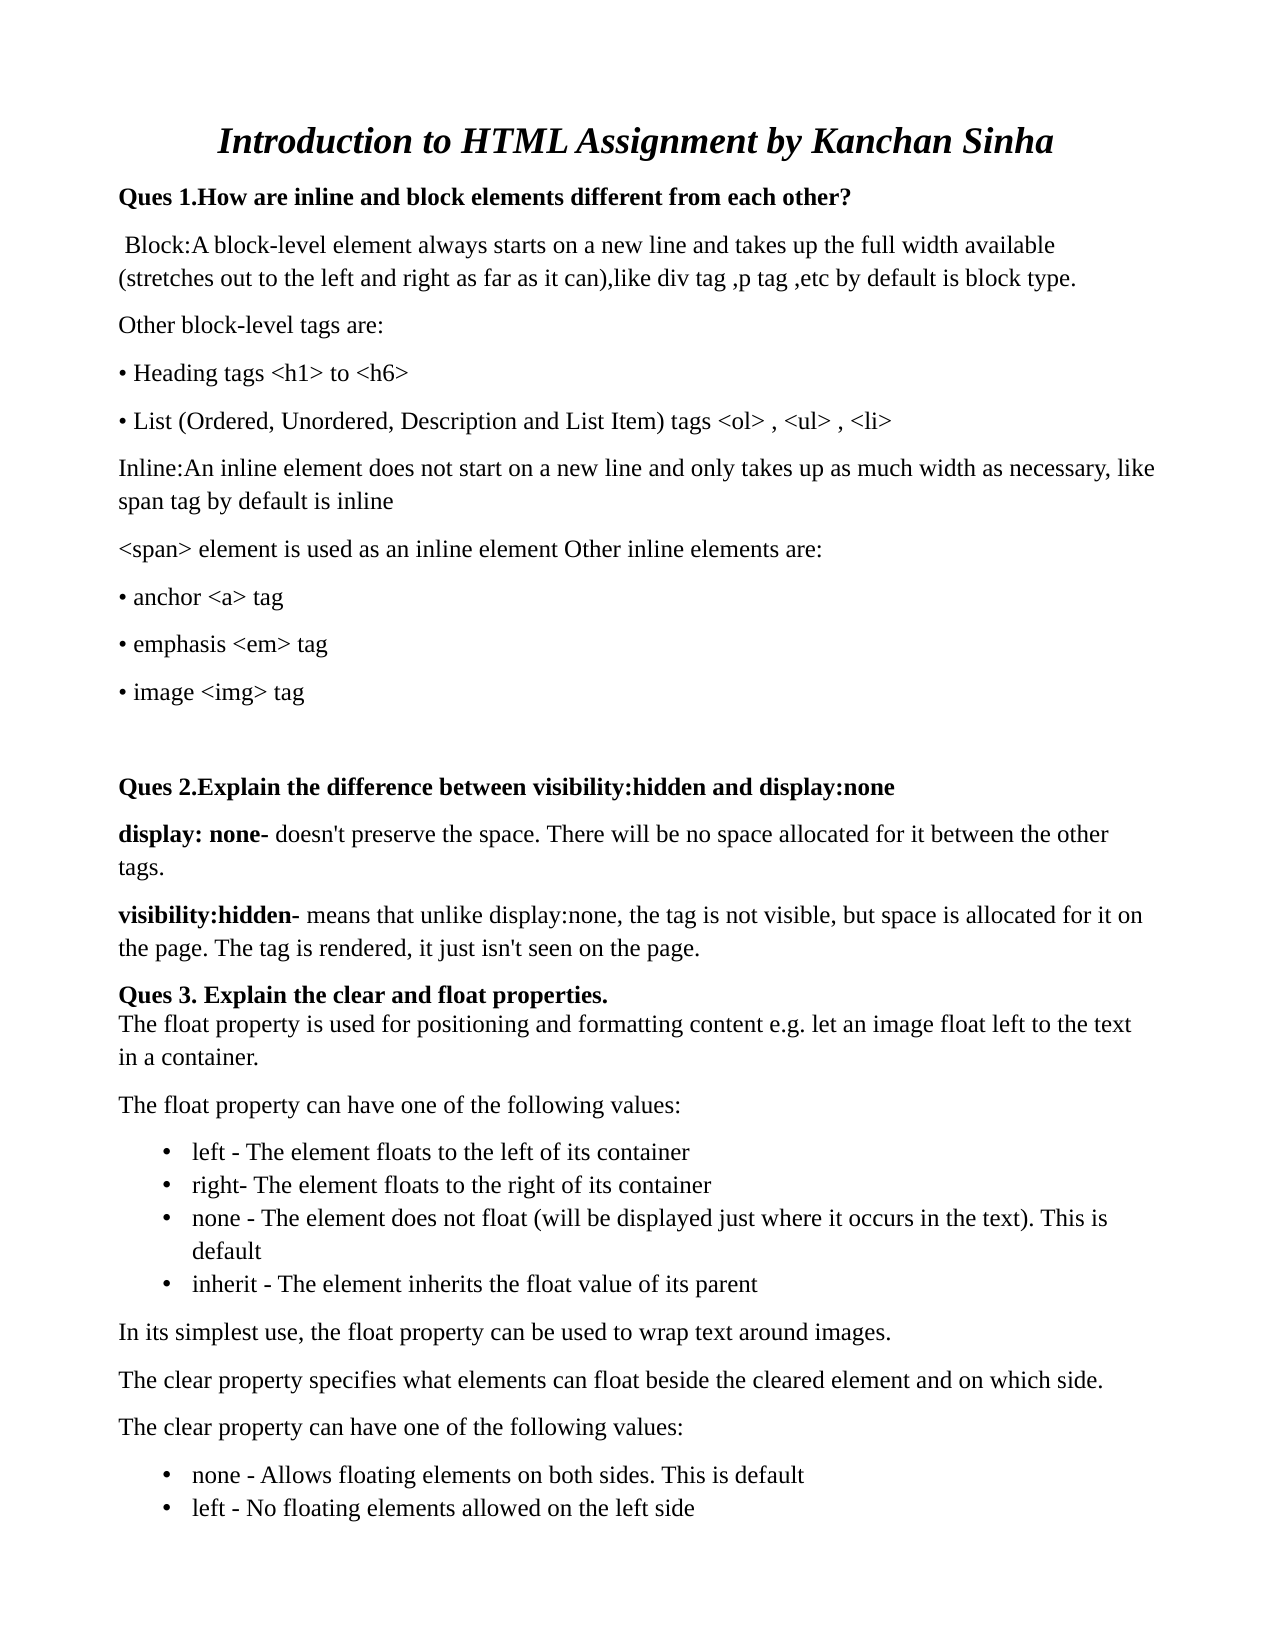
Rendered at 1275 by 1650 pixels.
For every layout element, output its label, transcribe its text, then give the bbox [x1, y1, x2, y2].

text Block:A block-level element always starts on a new line and takes up the full width available (stretches out to the left and right as far as it can),like div tag ,p tag ,etc by default is block type. [118, 230, 1157, 292]
text The float property is used for positioning and formatting content e.g. let an image float left to the text in a container. [118, 1009, 1157, 1071]
list inherit - The element inherits the float value of its parent [162, 1269, 1157, 1298]
list none - The element does not float (will be displayed just where it occurs in the text). This is default [162, 1203, 1157, 1265]
text The clear property specifies what elements can float beside the cleared element and on which side. [118, 1365, 1157, 1393]
text visibility:hidden- means that unlike display:none, the tag is not visible, but space is allocated for it on the page. The tag is rendered, it just isn't seen on the page. [118, 900, 1157, 962]
list left - No floating elements allowed on the left side [162, 1493, 1157, 1522]
text <span> element is used as an inline element Other inline elements are: [118, 534, 1157, 563]
list left - The element floats to the left of its container [162, 1137, 1157, 1166]
text Ques 1.How are inline and block elements different from each other? [118, 182, 1157, 211]
text • image <img> tag [118, 677, 1157, 706]
text The clear property can have one of the following values: [118, 1412, 1157, 1441]
list none - Allows floating elements on both sides. This is default [162, 1460, 1157, 1489]
text Introduction to HTML Assignment by Kanchan Sinha [118, 118, 1157, 161]
list right- The element floats to the right of its container [162, 1170, 1157, 1199]
text • emphasis <em> tag [118, 629, 1157, 658]
text In its simplest use, the float property can be used to wrap text around images. [118, 1317, 1157, 1346]
text • List (Ordered, Unordered, Description and List Item) tags <ol> , <ul> , <li> [118, 406, 1157, 434]
text Other block-level tags are: [118, 311, 1157, 339]
text display: none- doesn't preserve the space. There will be no space allocated for it between the other tags. [118, 819, 1157, 881]
text The float property can have one of the following values: [118, 1090, 1157, 1118]
text • anchor <a> tag [118, 582, 1157, 610]
text Inline:An inline element does not start on a new line and only takes up as much width as necessary, like span tag by default is inline [118, 453, 1157, 515]
text Ques 3. Explain the clear and float properties. [118, 980, 1157, 1009]
text • Heading tags <h1> to <h6> [118, 358, 1157, 387]
text Ques 2.Explain the difference between visibility:hidden and display:none [118, 772, 1157, 800]
